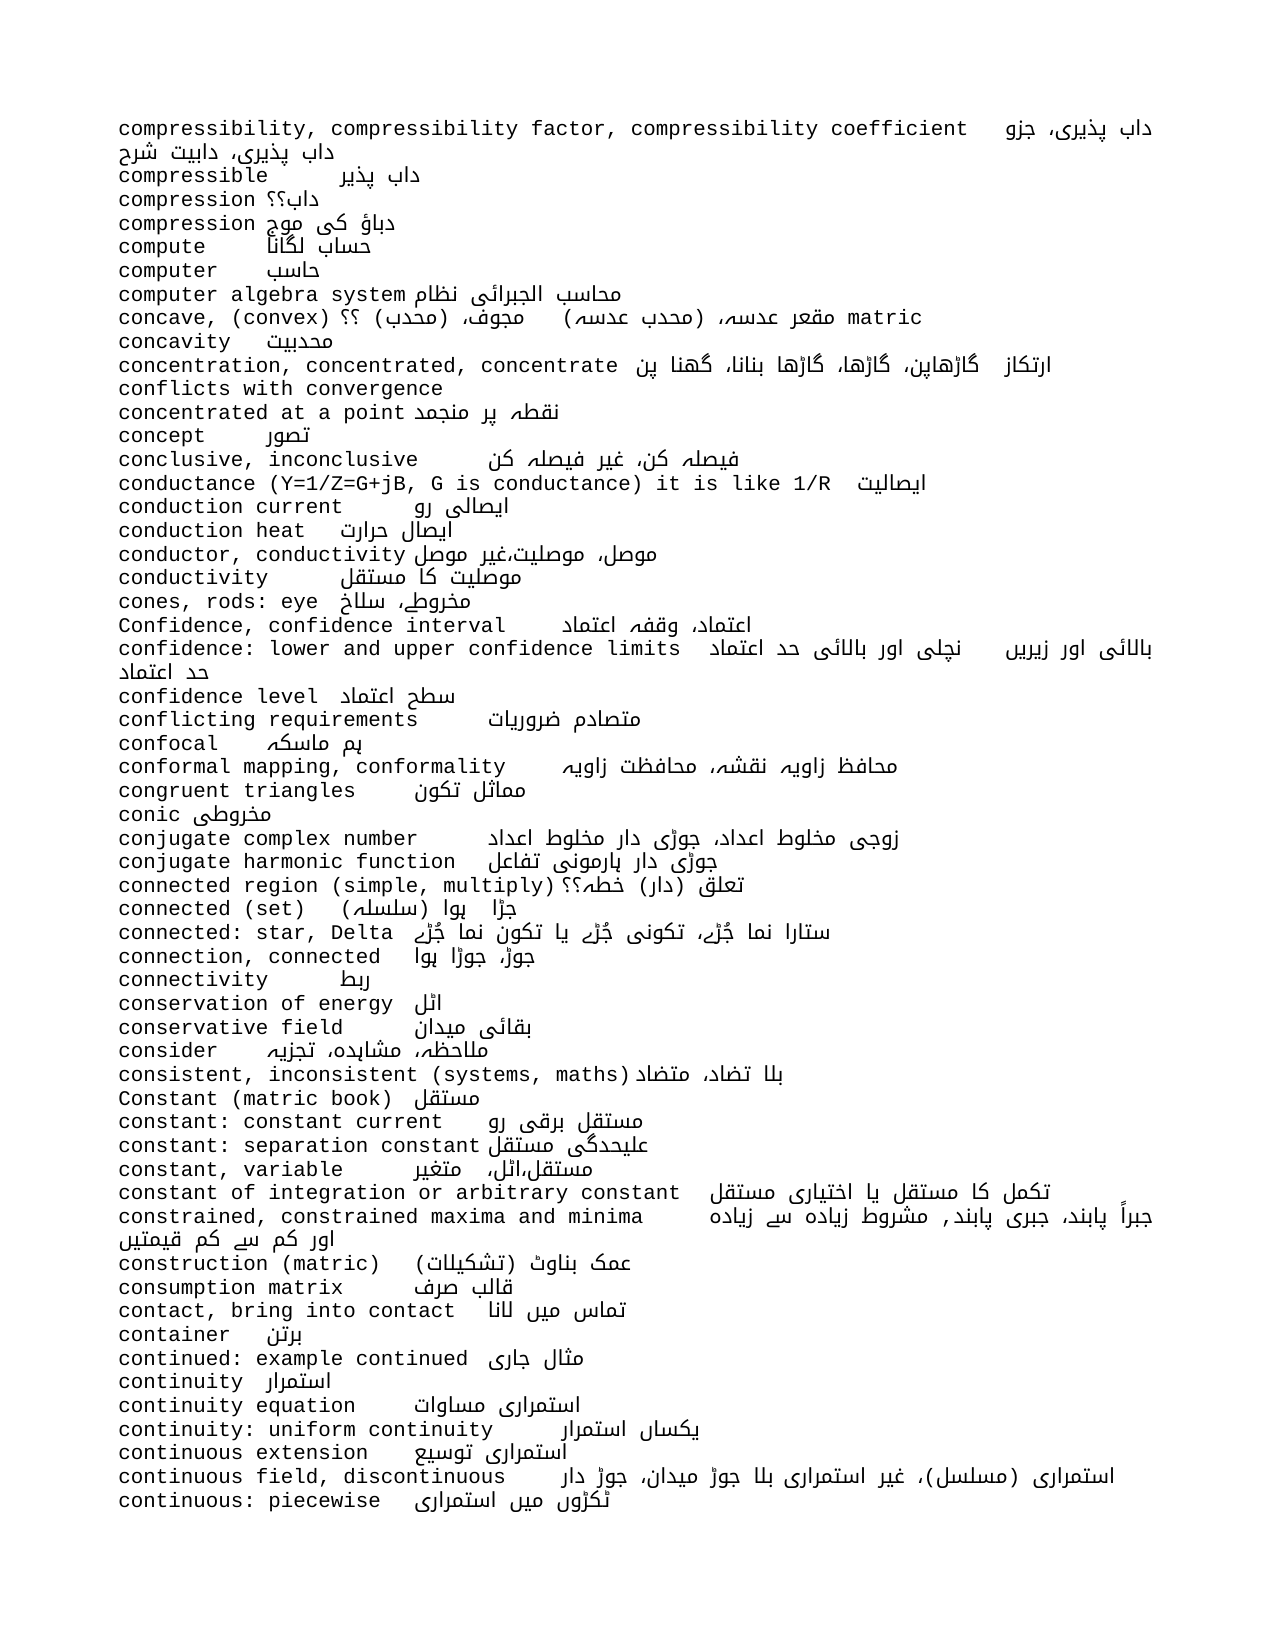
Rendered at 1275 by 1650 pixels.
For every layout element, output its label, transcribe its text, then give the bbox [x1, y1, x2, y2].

text container برتن [118, 1324, 1157, 1348]
text consider ملاحظہ، مشاہدہ، تجزیہ [118, 1040, 1157, 1064]
text continuity equation استمراری مساوات [118, 1395, 1157, 1419]
text conduction current ایصالی رو [118, 496, 1157, 520]
text concave, (convex) مجوف، (محدب) ؟؟ مقعر عدسہ، (محدب عدسہ) matric [118, 307, 1157, 331]
text constrained, constrained maxima and minima جبراً پابند، جبری پابند, مشروط زیادہ سے زیادہ اور کم سے کم قیمتیں [118, 1206, 1157, 1253]
text concept تصور [118, 426, 1157, 449]
text compressibility, compressibility factor, compressibility coefficient داب پذیری، جزو داب پذیری، دابیت شرح [118, 118, 1157, 165]
text concentration, concentrated, concentrate گاڑھاپن، گاڑھا، گاڑھا بنانا، گھنا پن ارتکاز conflicts with convergence [118, 354, 1157, 402]
text construction (matric) عمک بناوٹ (تشکیلات) [118, 1253, 1157, 1277]
text Constant (matric book) مستقل [118, 1088, 1157, 1111]
text congruent triangles مماثل تکون [118, 780, 1157, 804]
text connectivity ربط [118, 969, 1157, 993]
text compression داب؟؟ [118, 189, 1157, 213]
text conservative field بقائی میدان [118, 1017, 1157, 1040]
text continuous extension استمراری توسیع [118, 1442, 1157, 1466]
text constant of integration or arbitrary constant تکمل کا مستقل یا اختیاری مستقل [118, 1182, 1157, 1206]
text constant: constant current مستقل برقی رو [118, 1111, 1157, 1135]
text cones, rods: eye مخروطے، سلاخ [118, 591, 1157, 615]
text conductance (Y=1/Z=G+jB, G is conductance) it is like 1/R ایصالیت [118, 473, 1157, 496]
text computer حاسب [118, 260, 1157, 284]
text consistent, inconsistent (systems, maths) بلا تضاد، متضاد [118, 1064, 1157, 1088]
text compute حساب لگانا [118, 236, 1157, 260]
text conformal mapping, conformality محافظ زاویہ نقشہ، محافظت زاویہ [118, 757, 1157, 780]
text compressible داب پذیر [118, 165, 1157, 189]
text contact, bring into contact تماس میں لانا [118, 1300, 1157, 1324]
text confocal ہم ماسکہ [118, 733, 1157, 757]
text conjugate complex number زوجی مخلوط اعداد، جوڑی دار مخلوط اعداد [118, 827, 1157, 851]
text conductor, conductivity موصل، موصلیت،غیر موصل [118, 544, 1157, 567]
text Confidence, confidence interval اعتماد، وقفہ اعتماد [118, 615, 1157, 638]
text concavity محدبیت [118, 331, 1157, 354]
text continued: example continued مثال جاری [118, 1348, 1157, 1371]
text continuity: uniform continuity یکساں استمرار [118, 1419, 1157, 1442]
text conflicting requirements متصادم ضروریات [118, 709, 1157, 733]
text continuous: piecewise ٹکڑوں میں استمراری [118, 1489, 1157, 1513]
text conic مخروطی [118, 804, 1157, 827]
text conservation of energy اٹل [118, 993, 1157, 1017]
text continuous field, discontinuous بلا جوڑ میدان، جوڑ دار استمراری (مسلسل)، غیر استمراری [118, 1466, 1157, 1489]
text computer algebra system محاسب الجبرائی نظام [118, 284, 1157, 307]
text constant: separation constant علیحدگی مستقل [118, 1135, 1157, 1158]
text compression دباؤ کی موج [118, 213, 1157, 236]
text continuity استمرار [118, 1371, 1157, 1395]
text connection, connected جوڑ، جوڑا ہوا [118, 946, 1157, 969]
text conclusive, inconclusive فیصلہ کن، غیر فیصلہ کن [118, 449, 1157, 473]
text connected (set) جڑا ہوا (سلسلہ) [118, 898, 1157, 922]
text constant, variable مستقل،اٹل، متغیر [118, 1158, 1157, 1182]
text concentrated at a point نقطہ پر منجمد [118, 402, 1157, 426]
text connected region (simple, multiply) تعلق (دار) خطہ؟؟ [118, 875, 1157, 898]
text conjugate harmonic function جوڑی دار ہارمونی تفاعل [118, 851, 1157, 875]
text confidence level سطح اعتماد [118, 686, 1157, 709]
text conductivity موصلیت کا مستقل [118, 567, 1157, 591]
text conduction heat ایصال حرارت [118, 520, 1157, 544]
text consumption matrix قالب صرف [118, 1277, 1157, 1300]
text confidence: lower and upper confidence limits نچلی اور بالائی حد اعتماد بالائی اور زیریں حد اعتماد [118, 638, 1157, 686]
text connected: star, Delta ستارا نما جُڑے، تکونی جُڑے یا تکون نما جُڑے [118, 922, 1157, 946]
